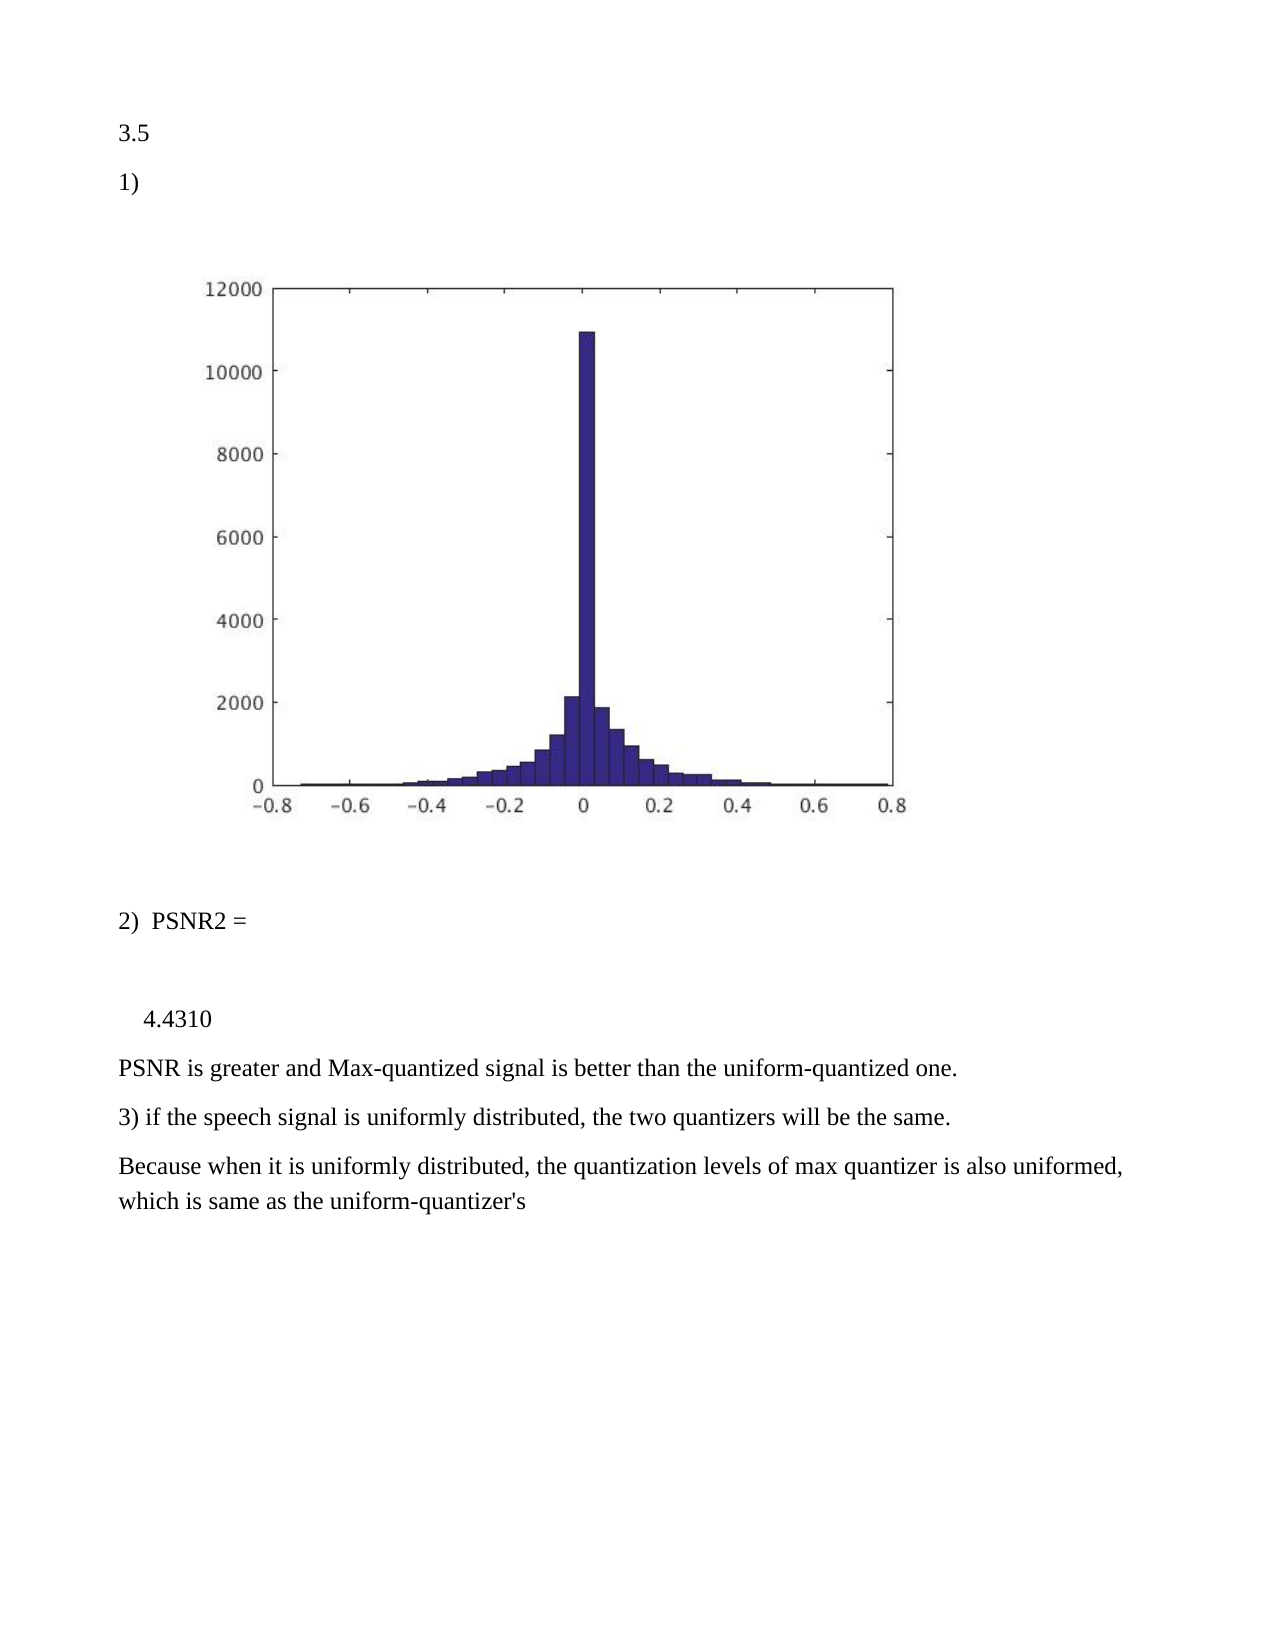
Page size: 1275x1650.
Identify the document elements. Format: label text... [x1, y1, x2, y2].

text 3.5 [118, 118, 1157, 147]
text 3) if the speech signal is uniformly distributed, the two quantizers will be the same. [118, 1102, 1157, 1131]
text 4.4310 [118, 1004, 1157, 1033]
text Because when it is uniformly distributed, the quantization levels of max quantizer is also uniformed, which is same as the uniform-quantizer's [118, 1151, 1157, 1215]
text 1) [118, 167, 1157, 196]
text PSNR is greater and Max-quantized signal is better than the uniform-quantized one. [118, 1053, 1157, 1082]
text 2) PSNR2 = [118, 906, 1157, 935]
picture [169, 243, 969, 852]
